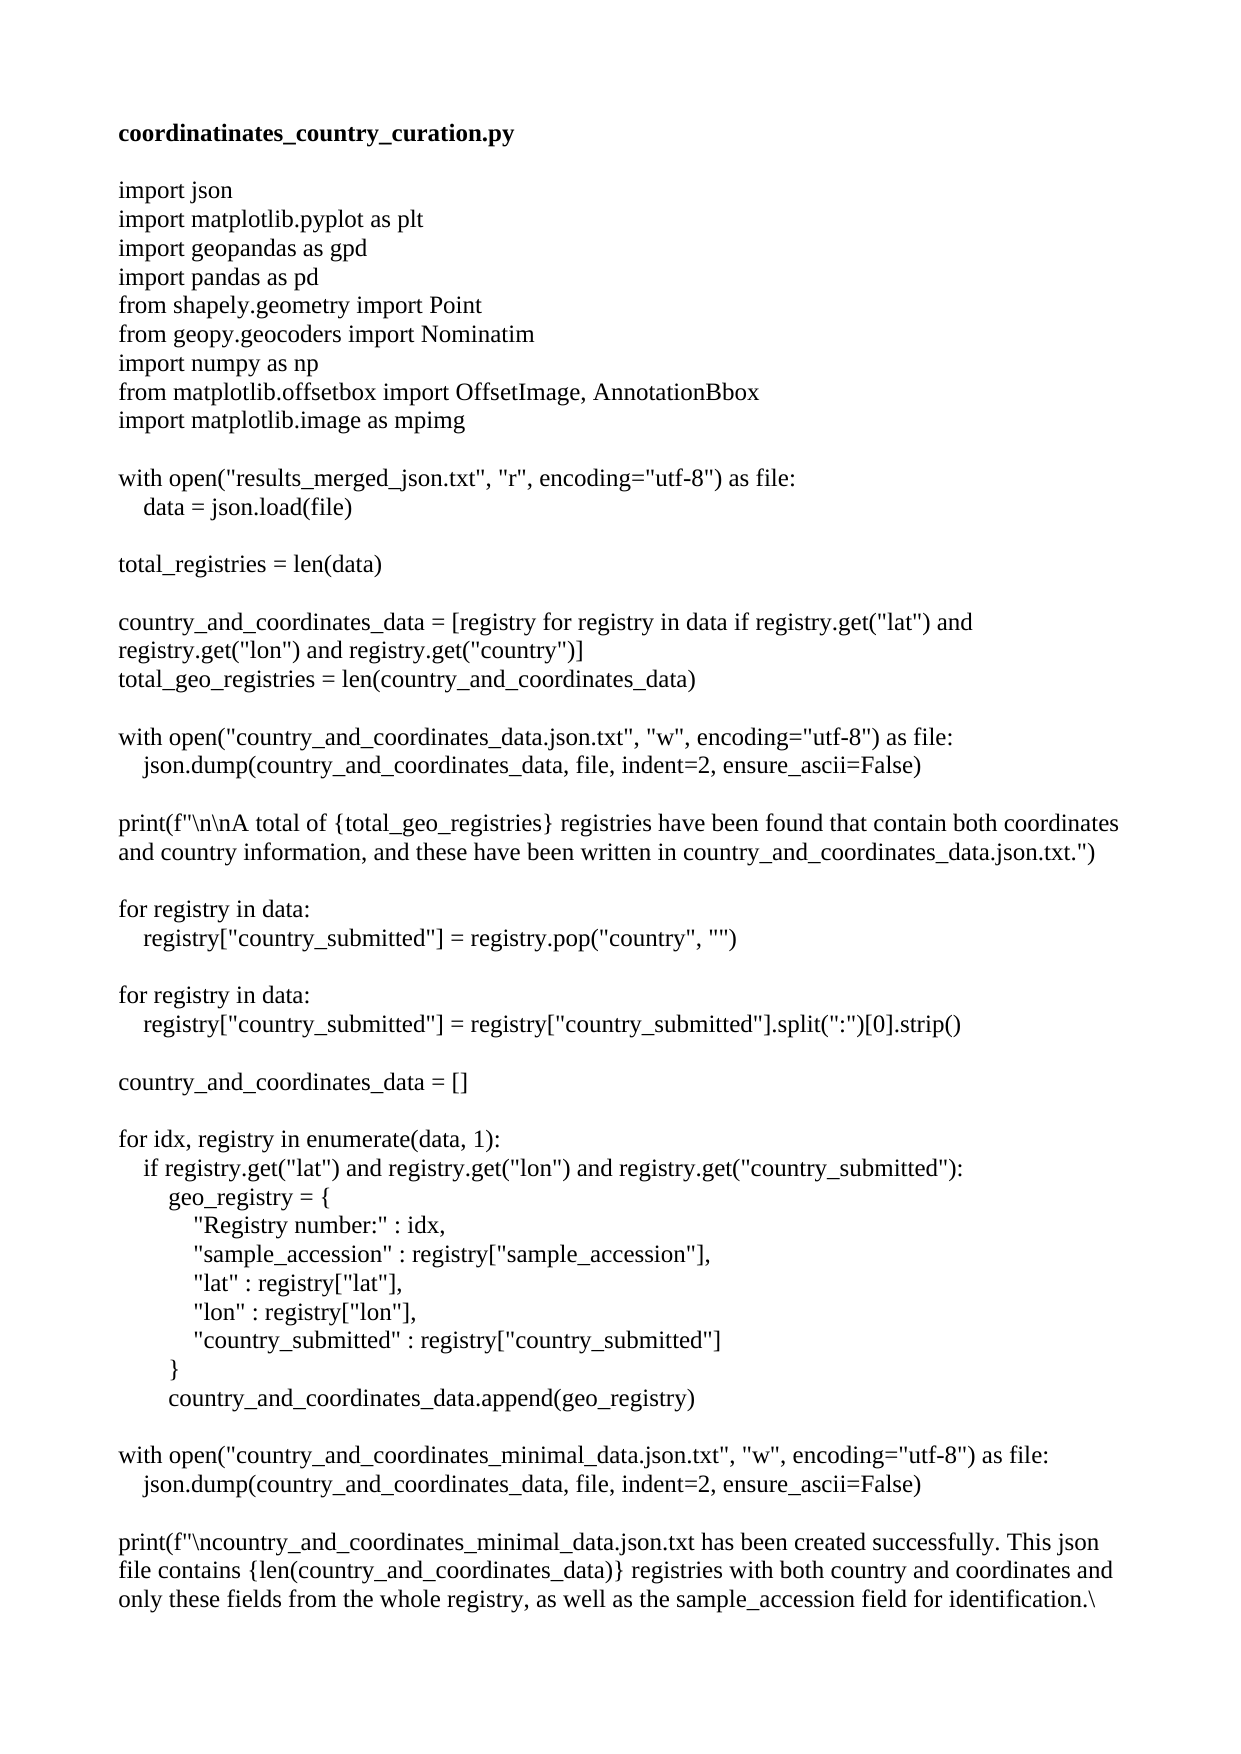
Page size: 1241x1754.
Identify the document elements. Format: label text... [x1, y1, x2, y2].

text registry["country_submitted"] = registry.pop("country", "") [118, 923, 1122, 952]
text json.dump(country_and_coordinates_data, file, indent=2, ensure_ascii=False) [118, 1469, 1122, 1498]
text import json [118, 176, 1122, 204]
text print(f"\n\nA total of {total_geo_registries} registries have been found that contain both coordinates and country information, and these have been written in country_and_coordinates_data.json.txt.") [118, 808, 1122, 866]
text import matplotlib.pyplot as plt [118, 204, 1122, 233]
text registry["country_submitted"] = registry["country_submitted"].split(":")[0].strip() [118, 1009, 1122, 1038]
text geo_registry = { [118, 1182, 1122, 1211]
text with open("results_merged_json.txt", "r", encoding="utf-8") as file: [118, 463, 1122, 492]
text from matplotlib.offsetbox import OffsetImage, AnnotationBbox [118, 377, 1122, 406]
text total_geo_registries = len(country_and_coordinates_data) [118, 664, 1122, 693]
text "lon" : registry["lon"], [118, 1297, 1122, 1326]
text data = json.load(file) [118, 492, 1122, 521]
text json.dump(country_and_coordinates_data, file, indent=2, ensure_ascii=False) [118, 751, 1122, 779]
text import numpy as np [118, 348, 1122, 377]
text print(f"\ncountry_and_coordinates_minimal_data.json.txt has been created successfully. This json file contains {len(country_and_coordinates_data)} registries with both country and coordinates and only these fields from the whole registry, as well as the sample_accession field for identification.\ [118, 1527, 1122, 1613]
text total_registries = len(data) [118, 549, 1122, 578]
text country_and_coordinates_data = [] [118, 1067, 1122, 1096]
text country_and_coordinates_data.append(geo_registry) [118, 1383, 1122, 1412]
text from shapely.geometry import Point [118, 291, 1122, 319]
text "lat" : registry["lat"], [118, 1268, 1122, 1297]
text country_and_coordinates_data = [registry for registry in data if registry.get("lat") and registry.get("lon") and registry.get("country")] [118, 607, 1122, 664]
text for idx, registry in enumerate(data, 1): [118, 1124, 1122, 1153]
text import pandas as pd [118, 262, 1122, 291]
text import matplotlib.image as mpimg [118, 406, 1122, 434]
text "sample_accession" : registry["sample_accession"], [118, 1239, 1122, 1268]
text "country_submitted" : registry["country_submitted"] [118, 1326, 1122, 1354]
text coordinatinates_country_curation.py [118, 118, 1122, 147]
text "Registry number:" : idx, [118, 1211, 1122, 1239]
text for registry in data: [118, 894, 1122, 923]
text with open("country_and_coordinates_data.json.txt", "w", encoding="utf-8") as file: [118, 722, 1122, 751]
text with open("country_and_coordinates_minimal_data.json.txt", "w", encoding="utf-8") as file: [118, 1441, 1122, 1469]
text import geopandas as gpd [118, 233, 1122, 262]
text if registry.get("lat") and registry.get("lon") and registry.get("country_submitted"): [118, 1153, 1122, 1182]
text for registry in data: [118, 981, 1122, 1009]
text } [118, 1354, 1122, 1383]
text from geopy.geocoders import Nominatim [118, 319, 1122, 348]
